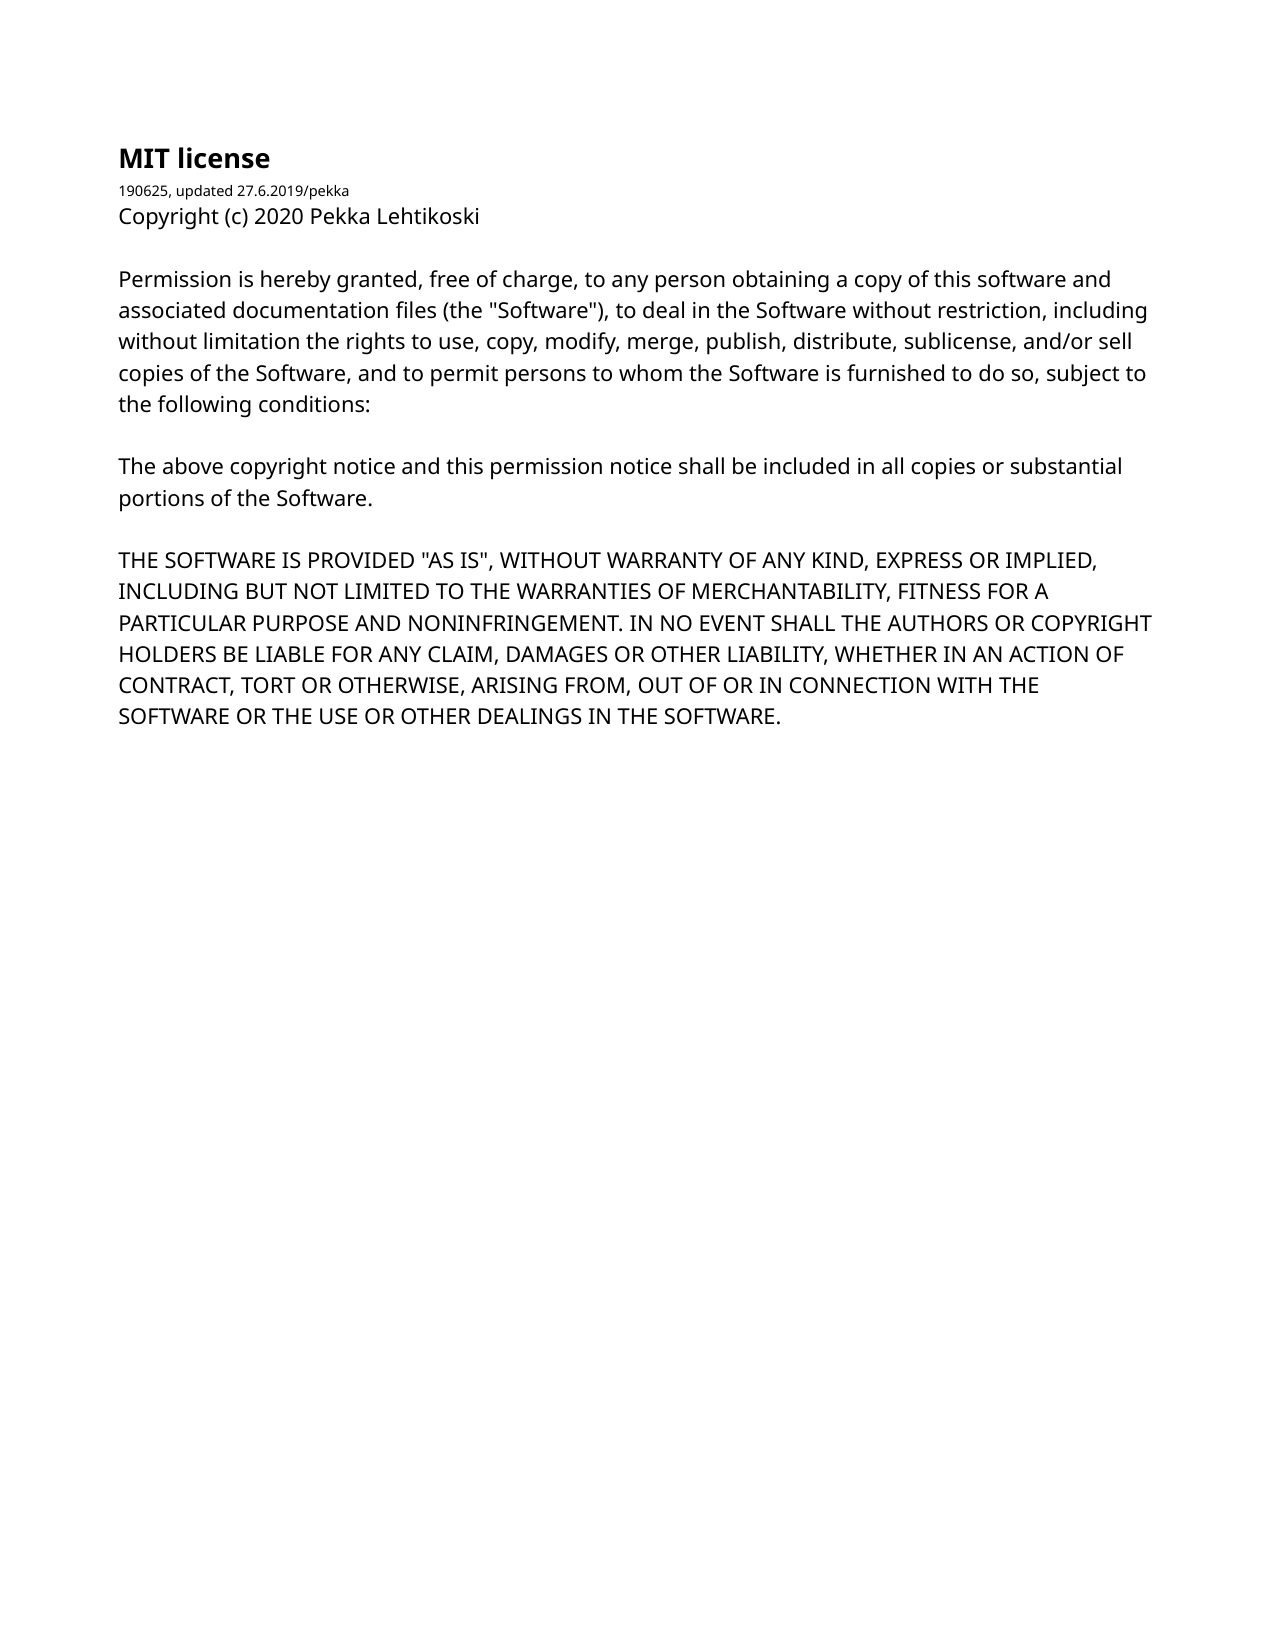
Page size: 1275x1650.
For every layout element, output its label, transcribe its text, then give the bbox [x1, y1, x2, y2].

text The above copyright notice and this permission notice shall be included in all copies or substantial portions of the Software. [118, 451, 1157, 512]
text 190625, updated 27.6.2019/pekka [118, 181, 1157, 200]
subtitle MIT license [118, 139, 1157, 176]
text Permission is hereby granted, free of charge, to any person obtaining a copy of this software and associated documentation files (the "Software"), to deal in the Software without restriction, including without limitation the rights to use, copy, modify, merge, publish, distribute, sublicense, and/or sell copies of the Software, and to permit persons to whom the Software is furnished to do so, subject to the following conditions: [118, 264, 1157, 419]
text Copyright (c) 2020 Pekka Lehtikoski [118, 201, 1157, 231]
text THE SOFTWARE IS PROVIDED "AS IS", WITHOUT WARRANTY OF ANY KIND, EXPRESS OR IMPLIED, INCLUDING BUT NOT LIMITED TO THE WARRANTIES OF MERCHANTABILITY, FITNESS FOR A PARTICULAR PURPOSE AND NONINFRINGEMENT. IN NO EVENT SHALL THE AUTHORS OR COPYRIGHT HOLDERS BE LIABLE FOR ANY CLAIM, DAMAGES OR OTHER LIABILITY, WHETHER IN AN ACTION OF CONTRACT, TORT OR OTHERWISE, ARISING FROM, OUT OF OR IN CONNECTION WITH THE SOFTWARE OR THE USE OR OTHER DEALINGS IN THE SOFTWARE. [118, 545, 1157, 731]
